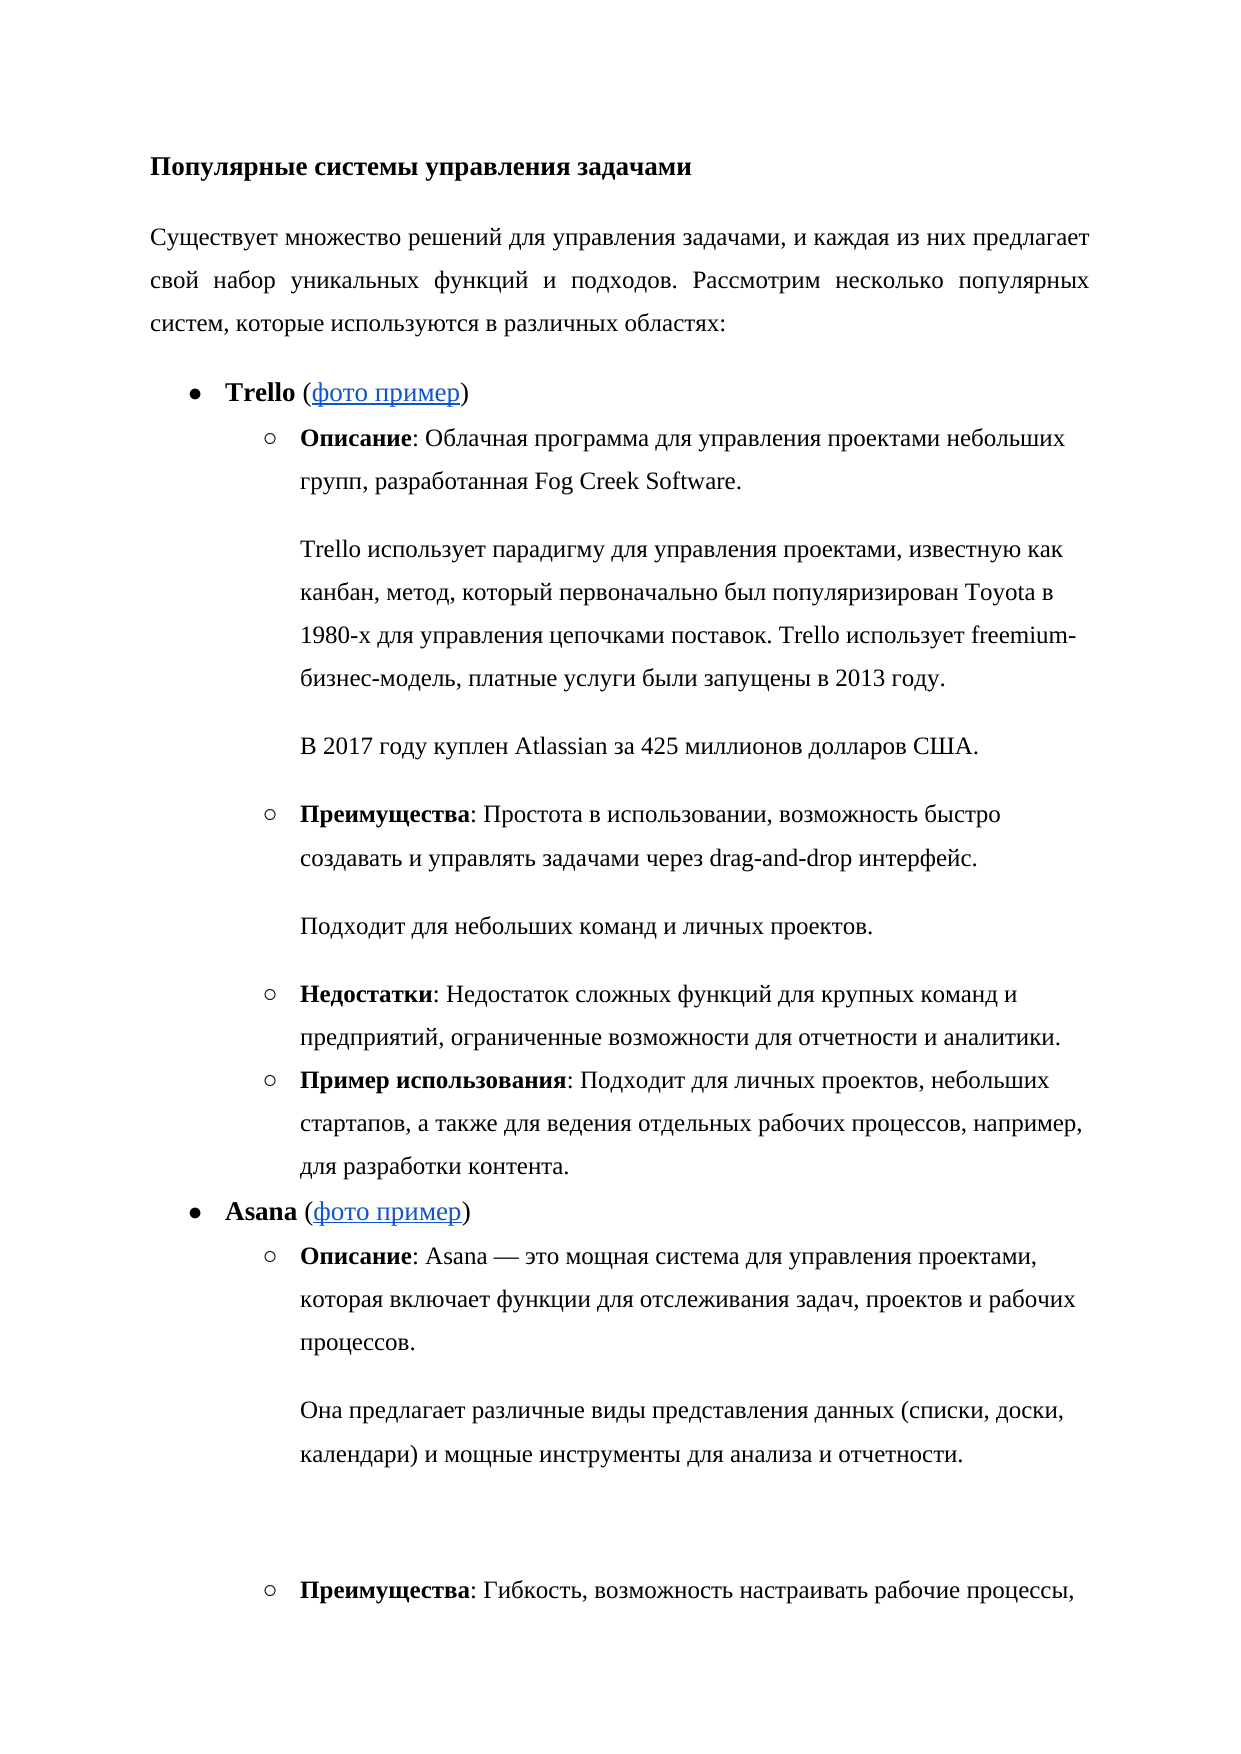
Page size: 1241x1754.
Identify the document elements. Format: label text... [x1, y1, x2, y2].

list Преимущества: Гибкость, возможность настраивать рабочие процессы, [262, 1575, 1090, 1604]
list Trello (фото пример) [187, 376, 1090, 407]
list Пример использования: Подходит для личных проектов, небольших стартапов, а также для ведения отдельных рабочих процессов, например, для разработки контента. [262, 1065, 1090, 1180]
text Trello использует парадигму для управления проектами, известную как канбан, метод, который первоначально был популяризирован Toyota в 1980-х для управления цепочками поставок. Trello использует freemium-бизнес-модель, платные услуги были запущены в 2013 году. [300, 534, 1090, 692]
list Описание: Asana — это мощная система для управления проектами, которая включает функции для отслеживания задач, проектов и рабочих процессов. [262, 1241, 1090, 1356]
text Она предлагает различные виды представления данных (списки, доски, календари) и мощные инструменты для анализа и отчетности. [300, 1396, 1090, 1467]
text В 2017 году куплен Atlassian за 425 миллионов долларов США. [300, 731, 1090, 760]
list Описание: Облачная программа для управления проектами небольших групп, разработанная Fog Creek Software. [262, 423, 1090, 494]
text Существует множество решений для управления задачами, и каждая из них предлагает свой набор уникальных функций и подходов. Рассмотрим несколько популярных систем, которые используются в различных областях: [150, 222, 1090, 337]
text Подходит для небольших команд и личных проектов. [300, 911, 1090, 939]
list Asana (фото пример) [187, 1194, 1090, 1226]
list Недостатки: Недостаток сложных функций для крупных команд и предприятий, ограниченные возможности для отчетности и аналитики. [262, 979, 1090, 1051]
subtitle Популярные системы управления задачами [150, 150, 1090, 181]
list Преимущества: Простота в использовании, возможность быстро создавать и управлять задачами через drag-and-drop интерфейс. [262, 799, 1090, 871]
